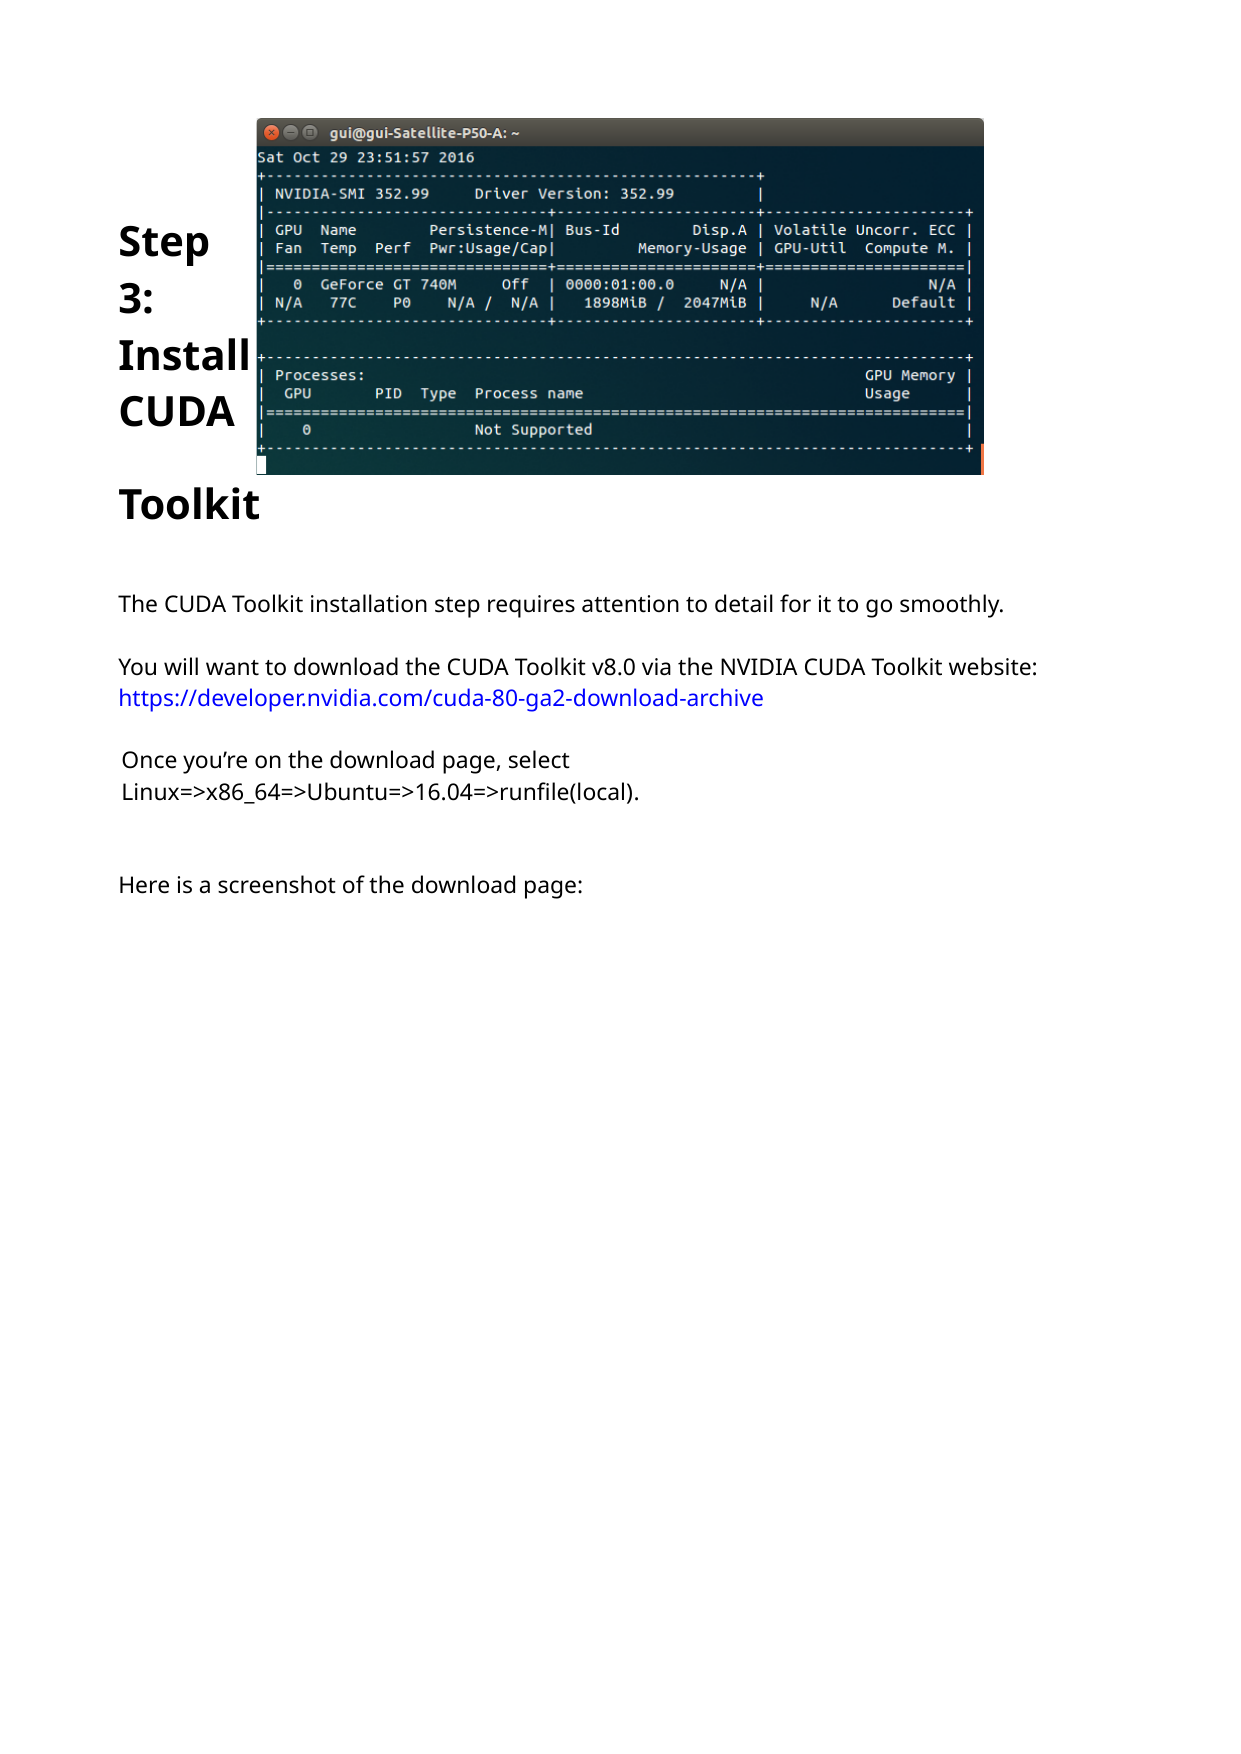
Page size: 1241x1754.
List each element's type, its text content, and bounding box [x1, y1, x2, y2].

text You will want to download the CUDA Toolkit v8.0 via the NVIDIA CUDA Toolkit website: [118, 651, 1122, 682]
text The CUDA Toolkit installation step requires attention to detail for it to go smoothly. [118, 588, 1122, 619]
subtitle Step 3: Install CUDA Toolkit [118, 212, 1122, 531]
picture [256, 118, 984, 475]
text https://developer.nvidia.com/cuda-80-ga2-download-archive [118, 682, 1122, 713]
text Here is a screenshot of the download page: [118, 869, 1122, 901]
text Linux=>x86_64=>Ubuntu=>16.04=>runfile(local). [121, 776, 1119, 807]
text Once you’re on the download page, select [121, 744, 1119, 776]
